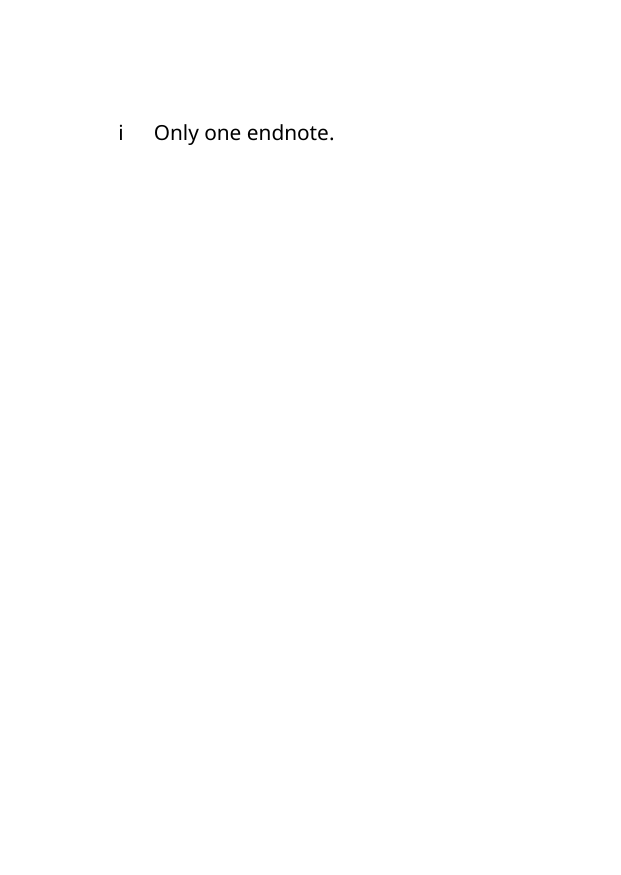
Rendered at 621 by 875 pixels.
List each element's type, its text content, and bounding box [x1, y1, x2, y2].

text Only one endnote. [118, 118, 502, 147]
